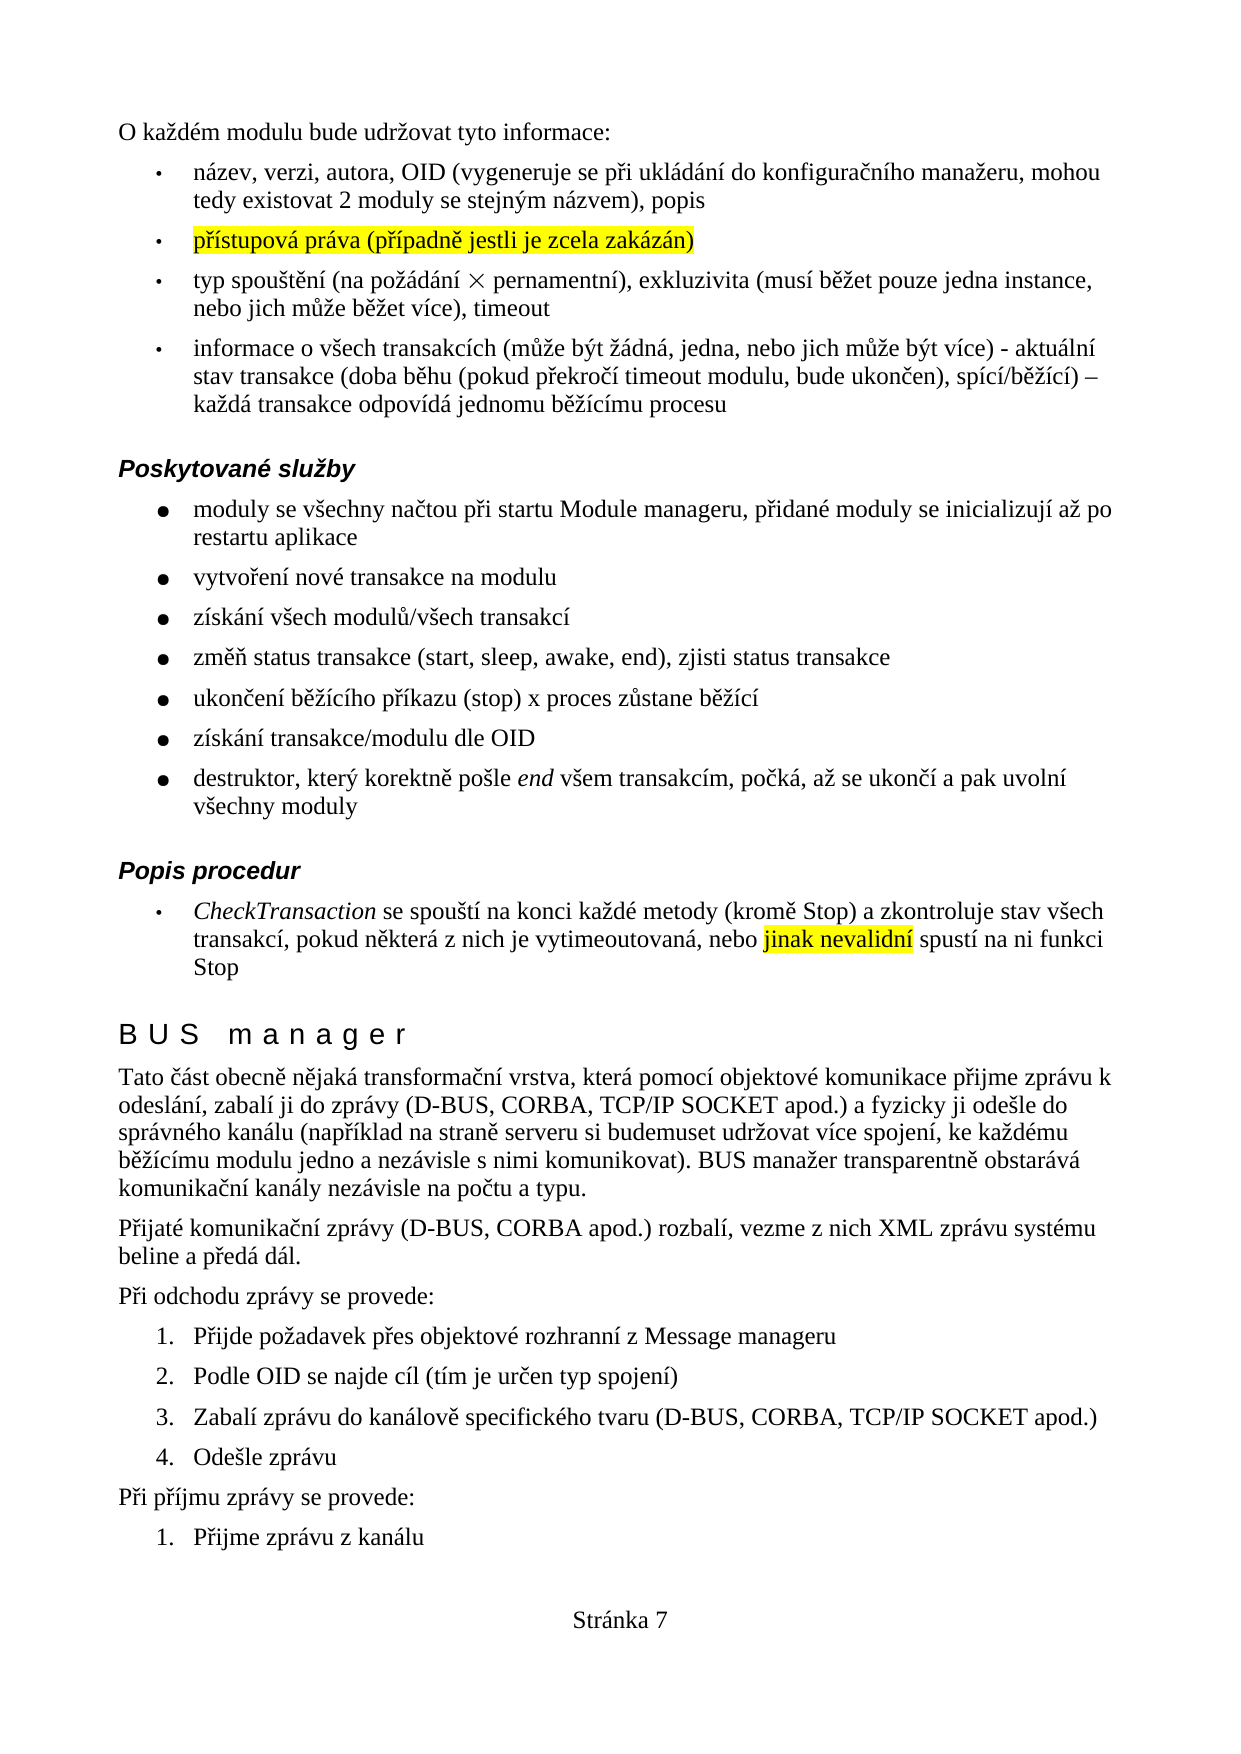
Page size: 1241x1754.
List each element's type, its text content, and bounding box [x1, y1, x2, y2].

text Při příjmu zprávy se provede: [118, 1483, 1122, 1511]
list získání všech modulů/všech transakcí [156, 603, 1122, 631]
list typ spouštění (na požádání  pernamentní), exkluzivita (musí běžet pouze jedna instance, nebo jich může běžet více), timeout [156, 266, 1122, 322]
list Podle OID se najde cíl (tím je určen typ spojení) [156, 1362, 1122, 1390]
list změň status transakce (start, sleep, awake, end), zjisti status transakce [156, 643, 1122, 671]
subtitle Poskytované služby [118, 455, 1122, 483]
list destruktor, který korektně pošle end všem transakcím, počká, až se ukončí a pak uvolní všechny moduly [156, 764, 1122, 819]
text O každém modulu bude udržovat tyto informace: [118, 118, 1122, 146]
list Přijde požadavek přes objektové rozhranní z Message manageru [156, 1322, 1122, 1350]
text Přijaté komunikační zprávy (D-BUS, CORBA apod.) rozbalí, vezme z nich XML zprávu systému beline a předá dál. [118, 1214, 1122, 1269]
subtitle BUS manager [118, 1018, 1122, 1051]
list přístupová práva (případně jestli je zcela zakázán) [156, 226, 1122, 254]
list informace o všech transakcích (může být žádná, jedna, nebo jich může být více) - aktuální stav transakce (doba běhu (pokud překročí timeout modulu, bude ukončen), spící/běžící) – každá transakce odpovídá jednomu běžícímu procesu [156, 334, 1122, 417]
list CheckTransaction se spouští na konci každé metody (kromě Stop) a zkontroluje stav všech transakcí, pokud některá z nich je vytimeoutovaná, nebo jinak nevalidní spustí na ni funkci Stop [156, 897, 1122, 980]
list získání transakce/modulu dle OID [156, 724, 1122, 752]
list ukončení běžícího příkazu (stop) x proces zůstane běžící [156, 684, 1122, 711]
subtitle Popis procedur [118, 857, 1122, 885]
text Tato část obecně nějaká transformační vrstva, která pomocí objektové komunikace přijme zprávu k odeslání, zabalí ji do zprávy (D-BUS, CORBA, TCP/IP SOCKET apod.) a fyzicky ji odešle do správného kanálu (například na straně serveru si budemuset udržovat více spojení, ke každému běžícímu modulu jedno a nezávisle s nimi komunikovat). BUS manažer transparentně obstarává komunikační kanály nezávisle na počtu a typu. [118, 1063, 1122, 1202]
list vytvoření nové transakce na modulu [156, 563, 1122, 591]
list Odešle zprávu [156, 1443, 1122, 1471]
list moduly se všechny načtou při startu Module manageru, přidané moduly se inicializují až po restartu aplikace [156, 495, 1122, 551]
list Přijme zprávu z kanálu [156, 1523, 1122, 1551]
text Při odchodu zprávy se provede: [118, 1282, 1122, 1310]
list název, verzi, autora, OID (vygeneruje se při ukládání do konfiguračního manažeru, mohou tedy existovat 2 moduly se stejným názvem), popis [156, 158, 1122, 214]
list Zabalí zprávu do kanálově specifického tvaru (D-BUS, CORBA, TCP/IP SOCKET apod.) [156, 1403, 1122, 1430]
